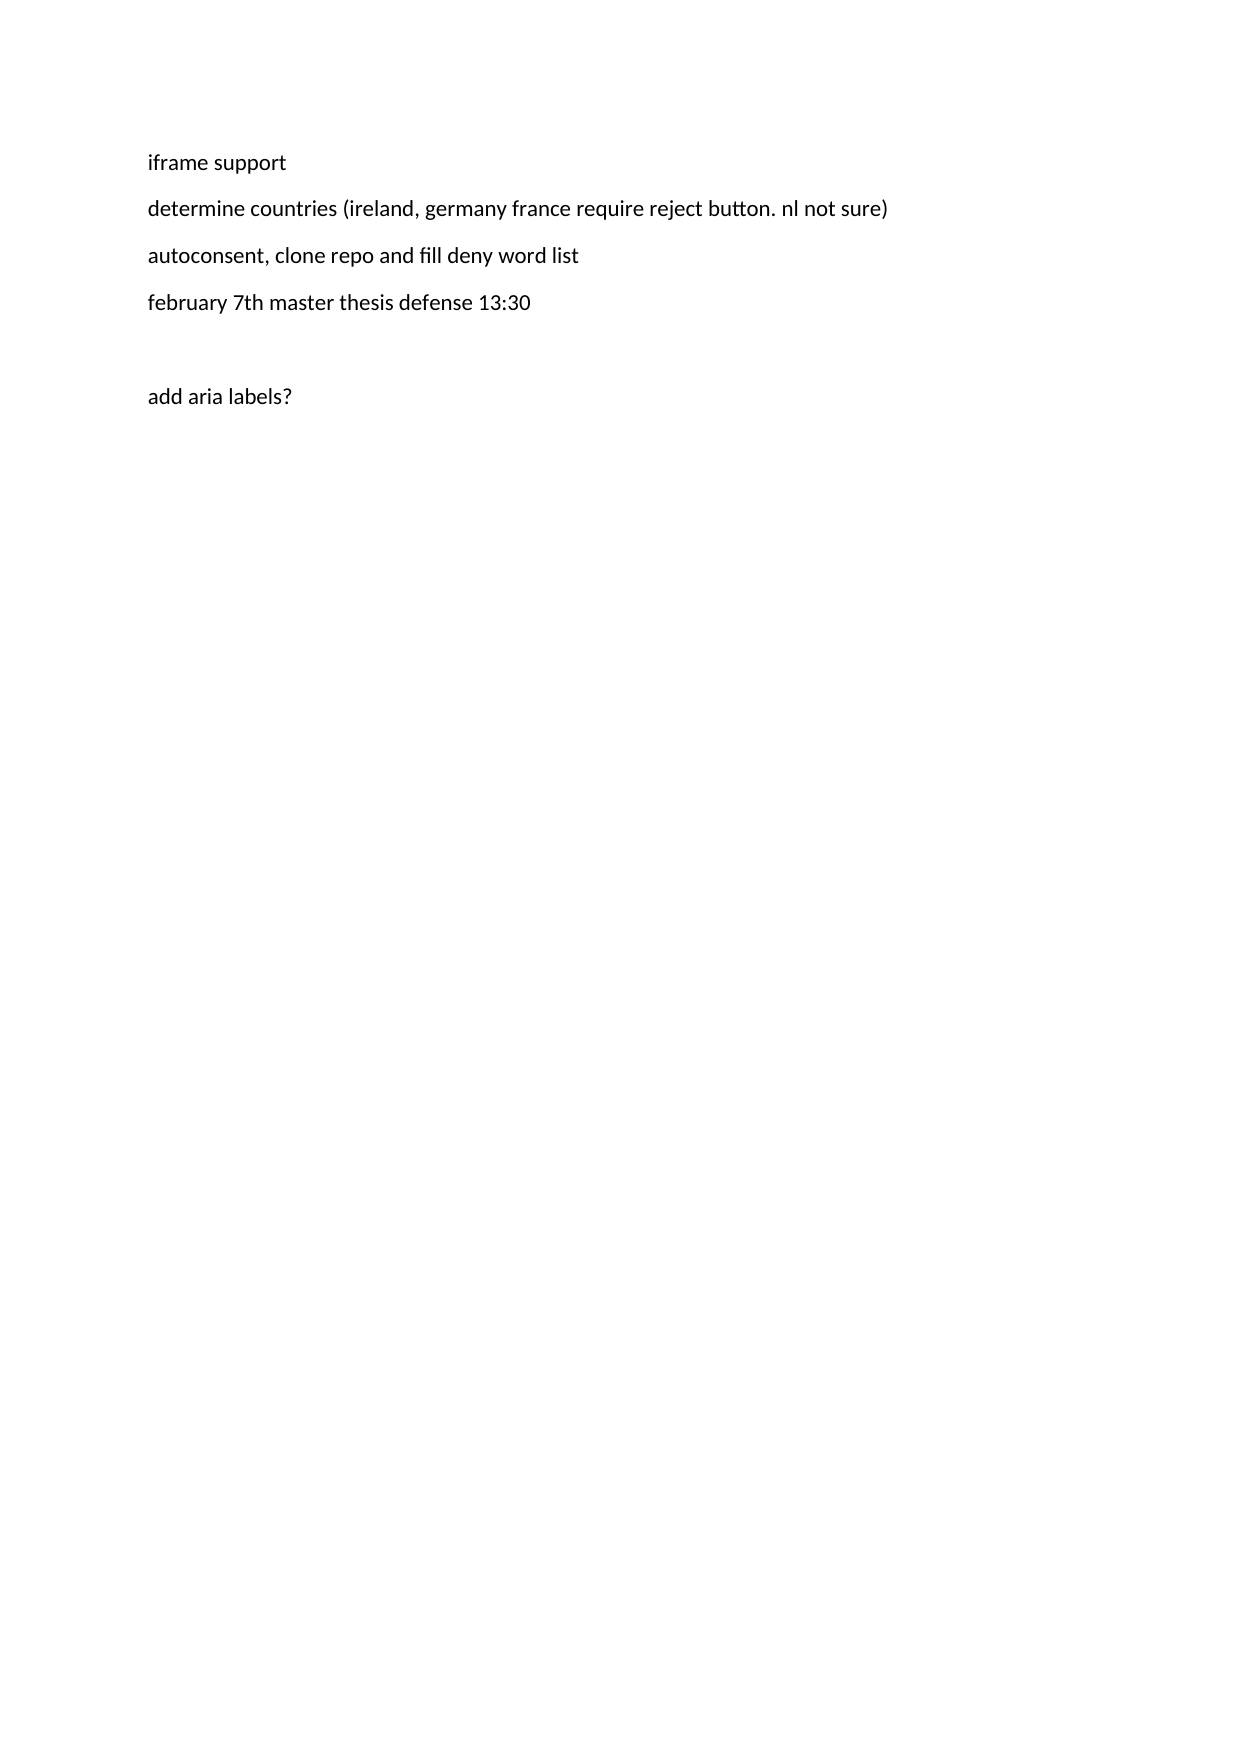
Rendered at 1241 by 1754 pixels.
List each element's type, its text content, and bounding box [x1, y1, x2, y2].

text february 7th master thesis defense 13:30 [148, 288, 1093, 316]
text iframe support [148, 148, 1093, 176]
text determine countries (ireland, germany france require reject button. nl not sure) [148, 194, 1093, 222]
text autoconsent, clone repo and fill deny word list [148, 241, 1093, 269]
text add aria labels? [148, 382, 1093, 410]
